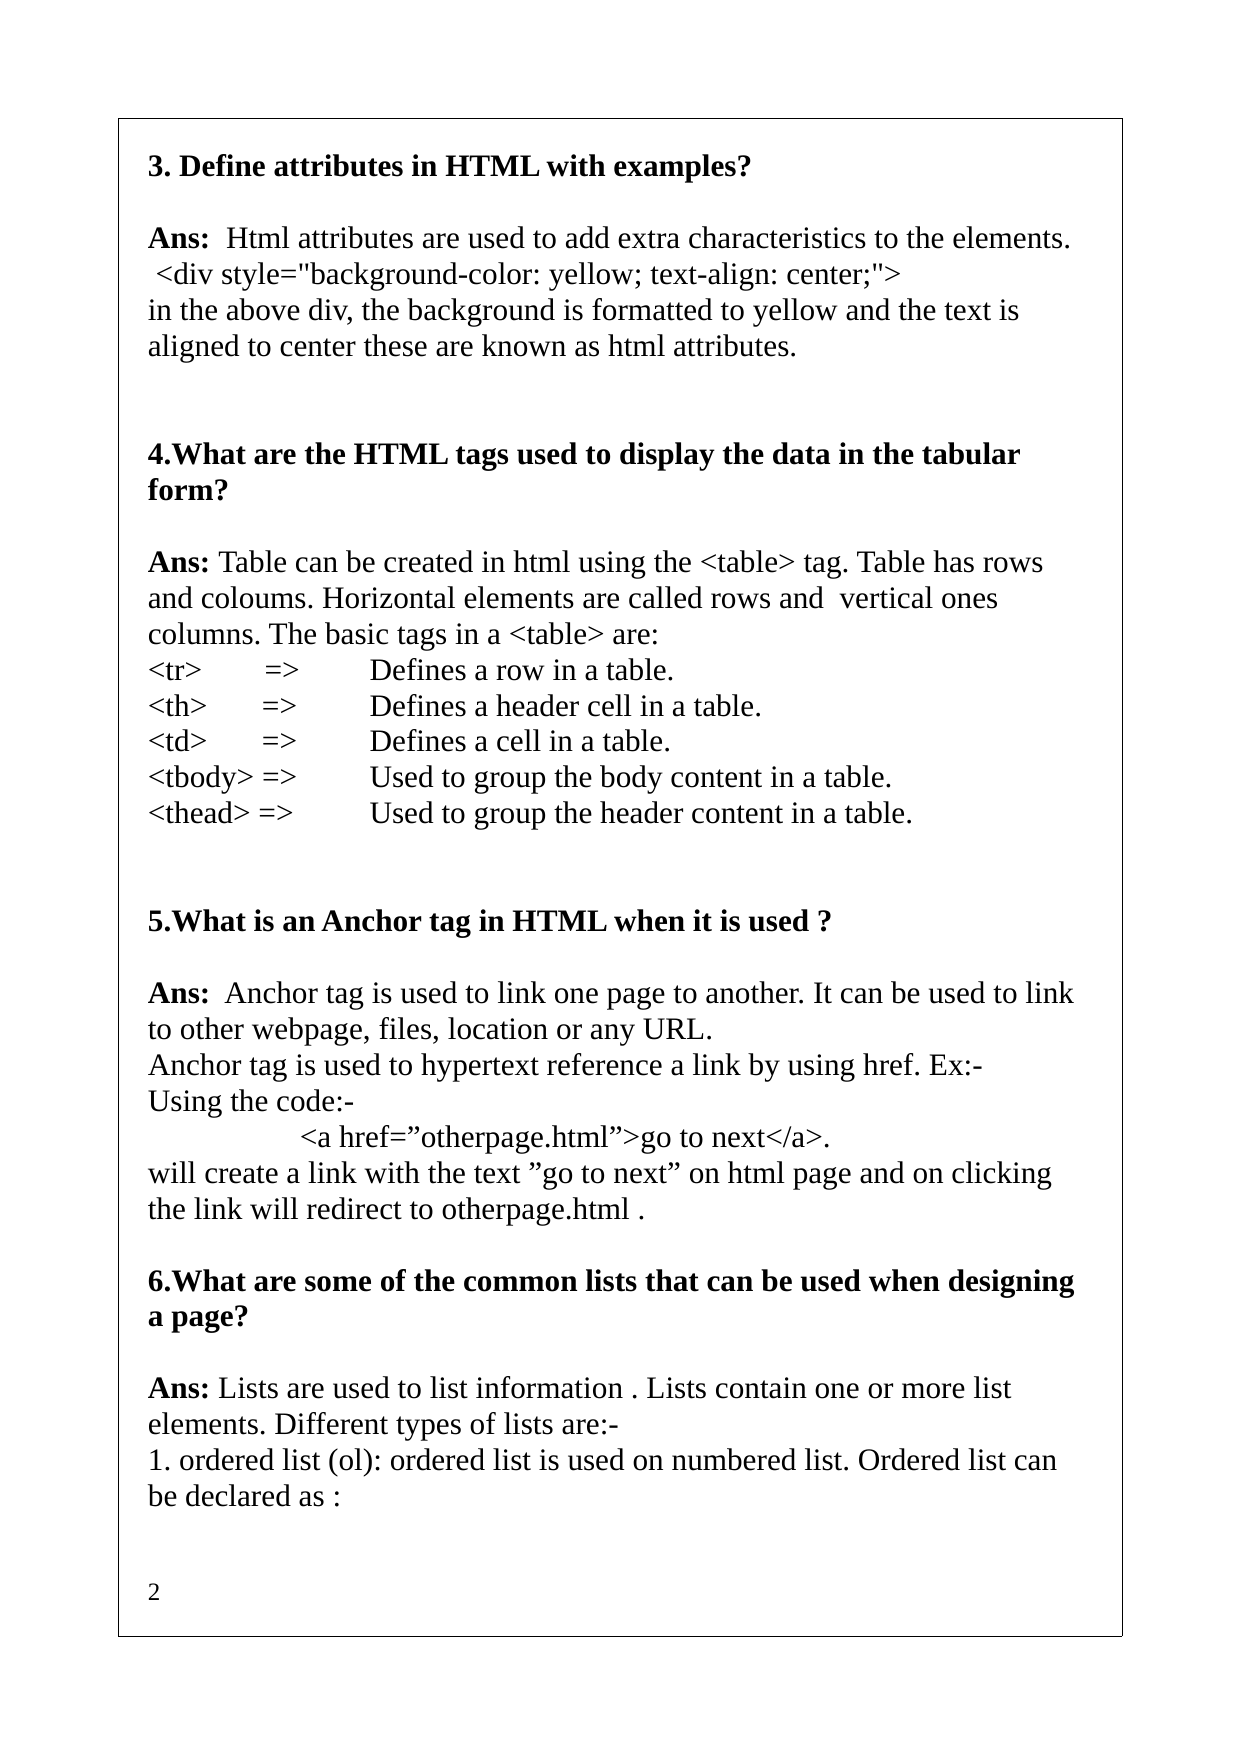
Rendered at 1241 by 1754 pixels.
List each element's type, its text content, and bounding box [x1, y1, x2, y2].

text <tbody> => Used to group the body content in a table. [148, 759, 1092, 794]
text <div style="background-color: yellow; text-align: center;"> [148, 256, 1092, 291]
text <thead> => Used to group the header content in a table. [148, 794, 1092, 831]
text 5.What is an Anchor tag in HTML when it is used ? [148, 902, 1092, 938]
text 3. Define attributes in HTML with examples? [148, 148, 1092, 184]
text Anchor tag is used to hypertext reference a link by using href. Ex:- [148, 1046, 1092, 1082]
text 4.What are the HTML tags used to display the data in the tabular form? [148, 435, 1092, 507]
text will create a link with the text ”go to next” on html page and on clicking the link will redirect to otherpage.html . [148, 1154, 1092, 1226]
text <th> => Defines a header cell in a table. [148, 687, 1092, 723]
text Ans: Anchor tag is used to link one page to another. It can be used to link to other webpage, files, location or any URL. [148, 974, 1092, 1046]
text Ans: Html attributes are used to add extra characteristics to the elements. [148, 219, 1092, 256]
text Using the code:- [148, 1082, 1092, 1118]
text 6.What are some of the common lists that can be used when designing a page? [148, 1262, 1092, 1334]
text Ans: Lists are used to list information . Lists contain one or more list elements. Different types of lists are:- [148, 1369, 1092, 1441]
text 1. ordered list (ol): ordered list is used on numbered list. Ordered list can be declared as : [148, 1441, 1092, 1513]
text <tr> => Defines a row in a table. [148, 651, 1092, 687]
text Ans: Table can be created in html using the <table> tag. Table has rows and coloums. Horizontal elements are called rows and vertical ones columns. The basic tags in a <table> are: [148, 543, 1092, 651]
text <a href=”otherpage.html”>go to next</a>. [148, 1118, 1092, 1154]
text <td> => Defines a cell in a table. [148, 723, 1092, 759]
text in the above div, the background is formatted to yellow and the text is aligned to center these are known as html attributes. [148, 291, 1092, 363]
